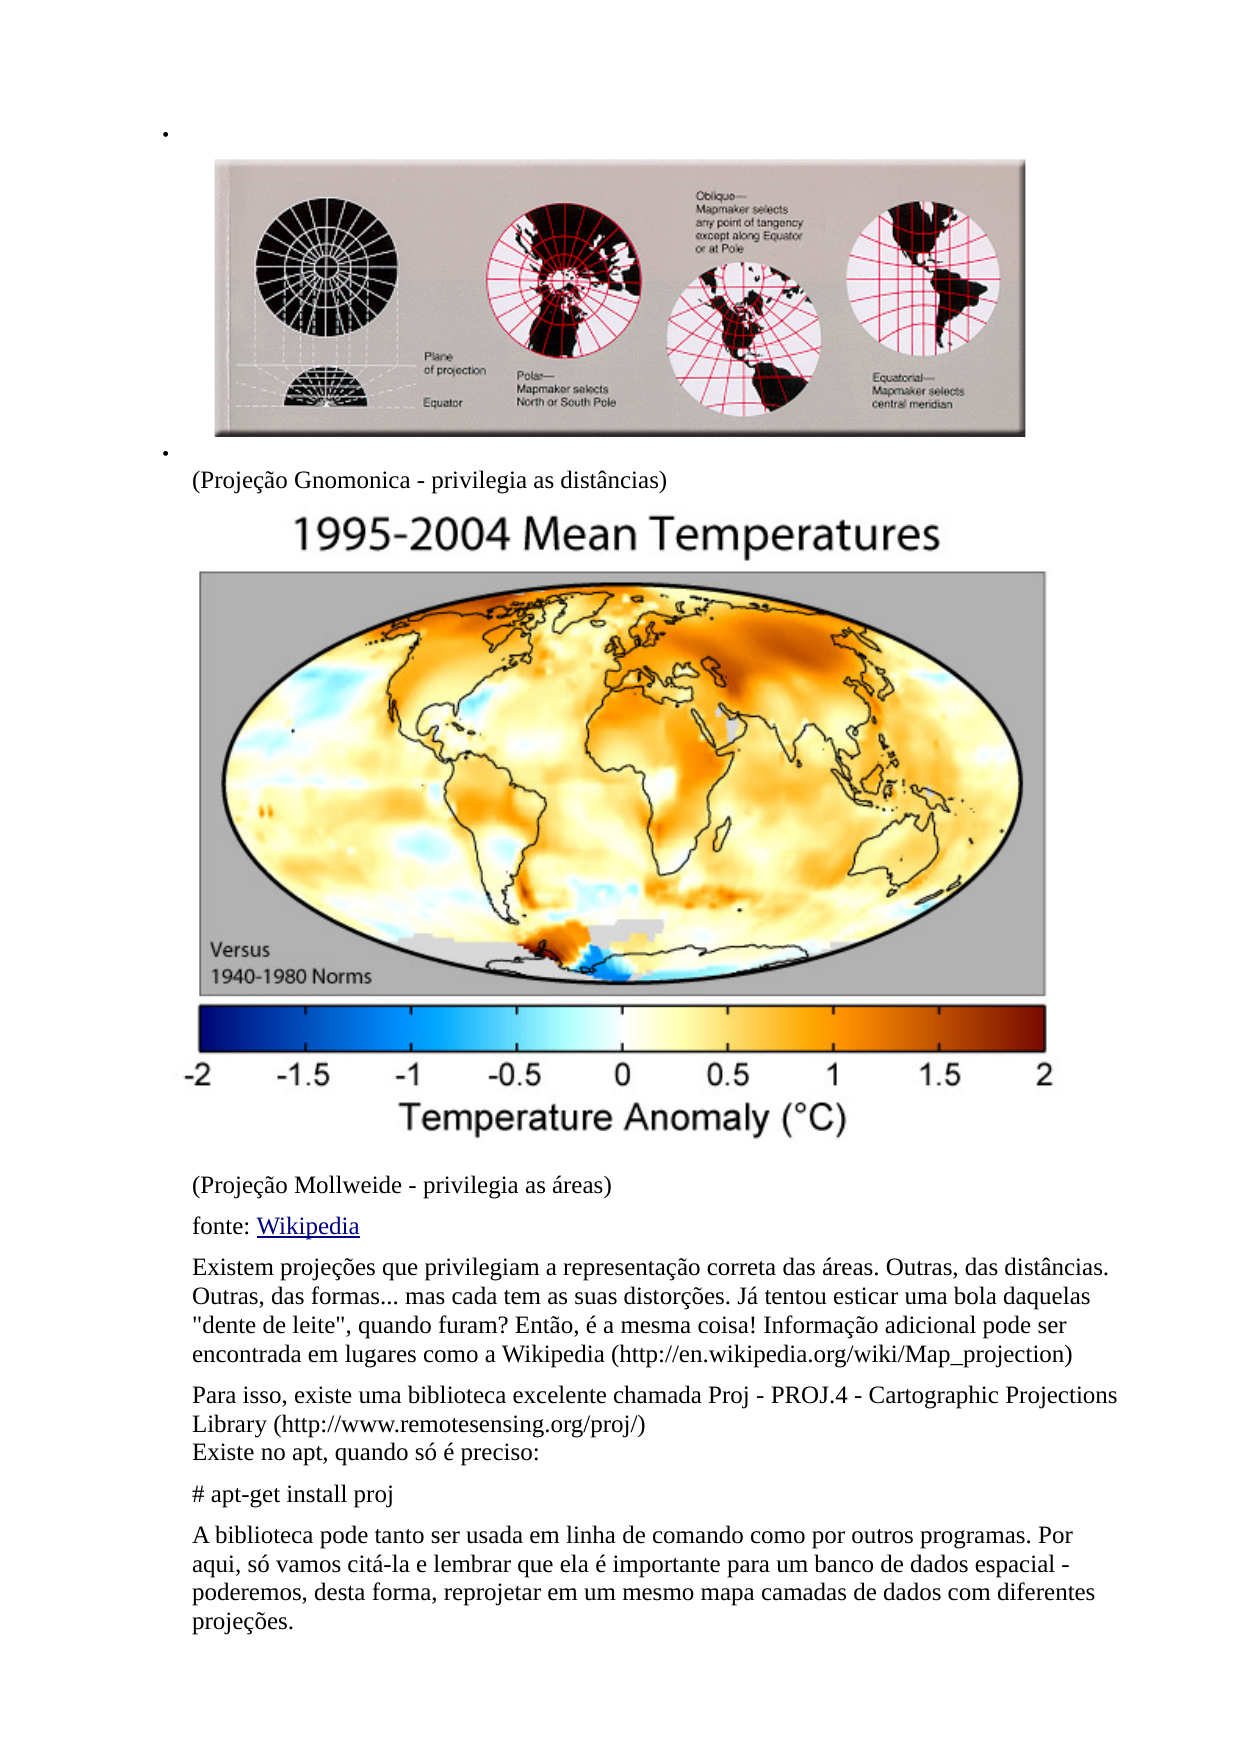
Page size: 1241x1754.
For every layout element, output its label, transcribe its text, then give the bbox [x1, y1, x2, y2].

picture [214, 158, 1026, 437]
list (Projeção Gnomonica - privilegia as distâncias) [162, 159, 1122, 494]
list A biblioteca pode tanto ser usada em linha de comando como por outros programas. Por aqui, só vamos citá-la e lembrar que ela é importante para um banco de dados espacial - poderemos, desta forma, reprojetar em um mesmo mapa camadas de dados com diferentes projeções. [162, 1520, 1122, 1635]
list Para isso, existe uma biblioteca excelente chamada Proj - PROJ.4 - Cartographic Projections Library (http://www.remotesensing.org/proj/) Existe no apt, quando só é preciso: [162, 1380, 1122, 1466]
list # apt-get install proj [162, 1479, 1122, 1507]
list Existem projeções que privilegiam a representação correta das áreas. Outras, das distâncias. Outras, das formas... mas cada tem as suas distorções. Já tentou esticar uma bola daquelas "dente de leite", quando furam? Então, é a mesma coisa! Informação adicional pode ser encontrada em lugares como a Wikipedia (http://en.wikipedia.org/wiki/Map_projection) [162, 1252, 1122, 1367]
list (Projeção Mollweide - privilegia as áreas) [162, 507, 1122, 1199]
list fonte: Wikipedia [162, 1211, 1122, 1240]
picture [173, 506, 1067, 1142]
